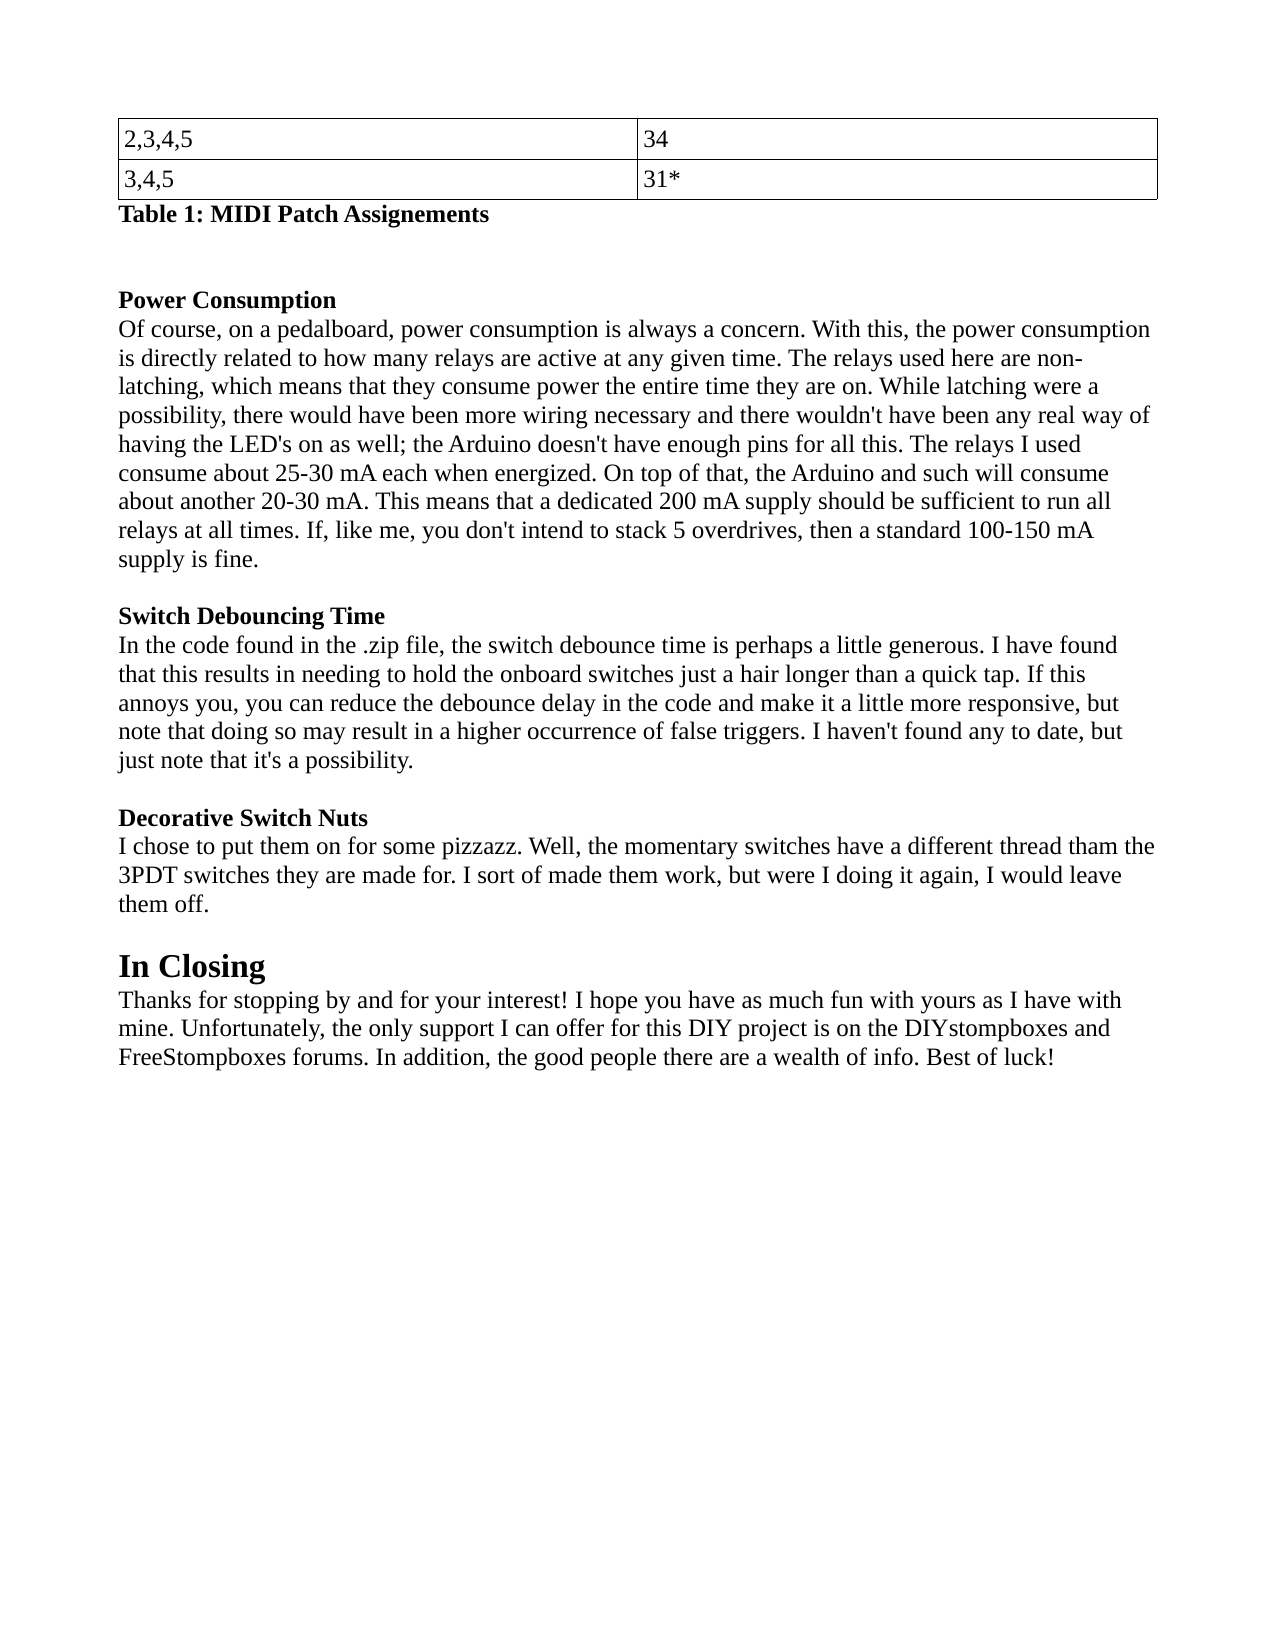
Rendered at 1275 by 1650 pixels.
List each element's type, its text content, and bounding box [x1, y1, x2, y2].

text In the code found in the .zip file, the switch debounce time is perhaps a little generous. I have found that this results in needing to hold the onboard switches just a hair longer than a quick tap. If this annoys you, you can reduce the debounce delay in the code and make it a little more responsive, but note that doing so may result in a higher occurrence of false triggers. I haven't found any to date, but just note that it's a possibility. [118, 630, 1157, 774]
text Power Consumption [118, 285, 1157, 314]
table_cell 34 [638, 119, 1157, 158]
text Switch Debouncing Time [118, 601, 1157, 630]
table_cell 2,3,4,5 [119, 119, 637, 158]
text Thanks for stopping by and for your interest! I hope you have as much fun with yours as I have with mine. Unfortunately, the only support I can offer for this DIY project is on the DIYstompboxes and FreeStompboxes forums. In addition, the good people there are a wealth of info. Best of luck! [118, 985, 1157, 1071]
table_cell 31* [638, 160, 1157, 199]
text Of course, on a pedalboard, power consumption is always a concern. With this, the power consumption is directly related to how many relays are active at any given time. The relays used here are non-latching, which means that they consume power the entire time they are on. While latching were a possibility, there would have been more wiring necessary and there wouldn't have been any real way of having the LED's on as well; the Arduino doesn't have enough pins for all this. The relays I used consume about 25-30 mA each when energized. On top of that, the Arduino and such will consume about another 20-30 mA. This means that a dedicated 200 mA supply should be sufficient to run all relays at all times. If, like me, you don't intend to stack 5 overdrives, then a standard 100-150 mA supply is fine. [118, 314, 1157, 573]
text Table 1: MIDI Patch Assignements [118, 200, 1157, 228]
text Decorative Switch Nuts [118, 803, 1157, 831]
text I chose to put them on for some pizzazz. Well, the momentary switches have a different thread tham the 3PDT switches they are made for. I sort of made them work, but were I doing it again, I would leave them off. [118, 831, 1157, 918]
text In Closing [118, 946, 1157, 985]
table_cell 3,4,5 [119, 160, 637, 199]
